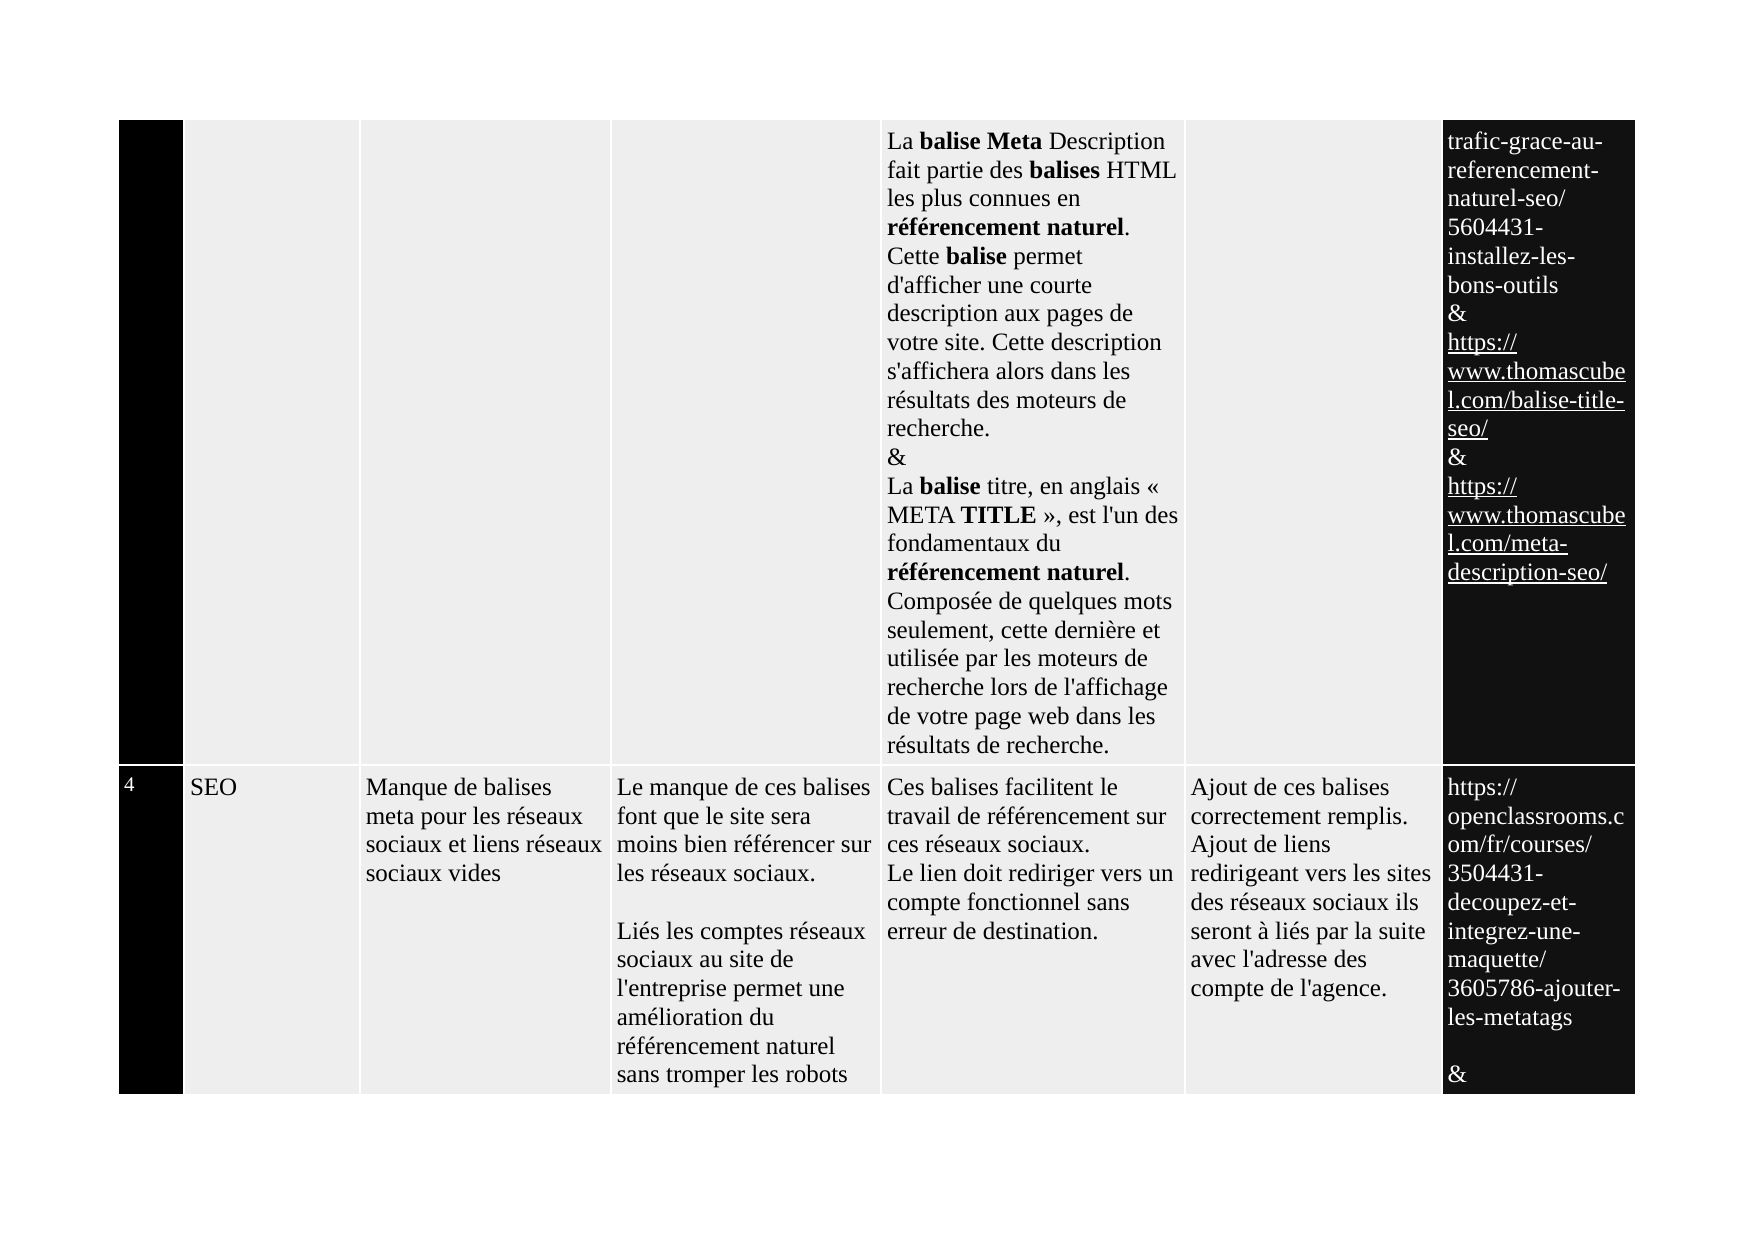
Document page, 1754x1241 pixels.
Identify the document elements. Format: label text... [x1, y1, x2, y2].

table_cell 4 [119, 766, 183, 1094]
table_cell https://openclassrooms.com/fr/courses/3504431-decoupez-et-integrez-une-maquette/3605786-ajouter-les-metatags & [1443, 766, 1635, 1094]
table_cell SEO [185, 766, 359, 1094]
table_cell [119, 120, 183, 764]
table_cell Manque de balises meta pour les réseaux sociaux et liens réseaux sociaux vides [361, 766, 610, 1094]
table_cell Ces balises facilitent le travail de référencement sur ces réseaux sociaux. Le lien doit rediriger vers un compte fonctionnel sans erreur de destination. [882, 766, 1184, 1094]
table_cell La balise Meta Description fait partie des balises HTML les plus connues en référencement naturel. Cette balise permet d'afficher une courte description aux pages de votre site. Cette description s'affichera alors dans les résultats des moteurs de recherche. & La balise titre, en anglais « META TITLE », est l'un des fondamentaux du référencement naturel. Composée de quelques mots seulement, cette dernière et utilisée par les moteurs de recherche lors de l'affichage de votre page web dans les résultats de recherche. [882, 120, 1184, 764]
table_cell [361, 120, 610, 764]
table_cell trafic-grace-au-referencement-naturel-seo/5604431-installez-les-bons-outils & https://www.thomascubel.com/balise-title-seo/ & https://www.thomascubel.com/meta-description-seo/ [1443, 120, 1635, 764]
table_cell [185, 120, 359, 764]
table_cell Ajout de ces balises correctement remplis. Ajout de liens redirigeant vers les sites des réseaux sociaux ils seront à liés par la suite avec l'adresse des compte de l'agence. [1186, 766, 1441, 1094]
table_cell [1186, 120, 1441, 764]
table_cell Le manque de ces balises font que le site sera moins bien référencer sur les réseaux sociaux. Liés les comptes réseaux sociaux au site de l'entreprise permet une amélioration du référencement naturel sans tromper les robots [612, 766, 880, 1094]
table_cell [612, 120, 880, 764]
